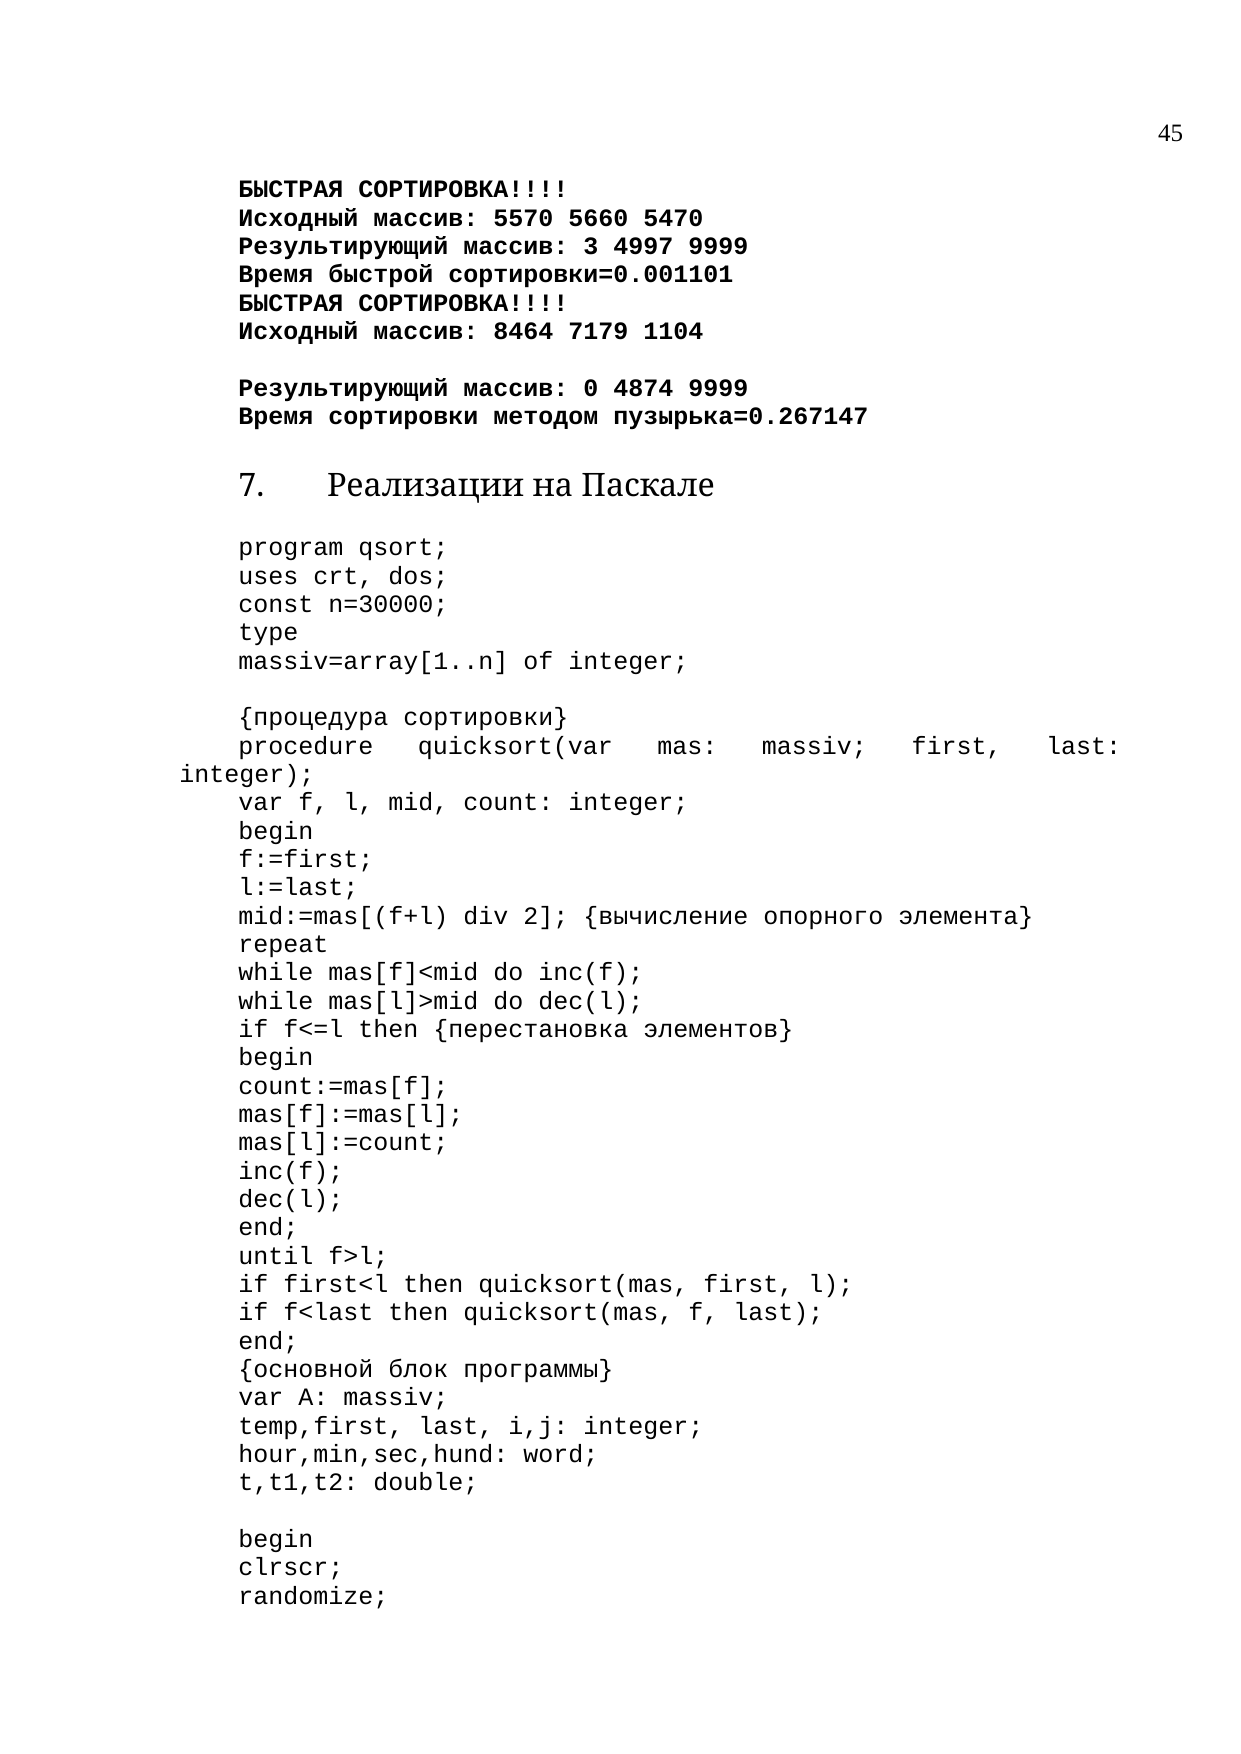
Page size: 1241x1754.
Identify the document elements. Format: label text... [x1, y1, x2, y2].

text var f, l, mid, count: integer; [179, 790, 1121, 818]
text clrscr; [179, 1555, 1121, 1583]
text if f<=l then {перестановка элементов} [179, 1017, 1121, 1045]
text БЫСТРАЯ СОРТИРОВКА!!!! [179, 290, 1121, 319]
text mid:=mas[(f+l) div 2]; {вычисление опорного элемента} [179, 903, 1121, 932]
text mas[l]:=count; [179, 1130, 1121, 1158]
text while mas[l]>mid do dec(l); [179, 988, 1121, 1017]
text temp,first, last, i,j: integer; [179, 1413, 1121, 1442]
subtitle Реализации на Паскале [179, 462, 1121, 506]
text begin [179, 818, 1121, 847]
text Результирующий массив: 0 4874 9999 [179, 375, 1121, 404]
text var A: massiv; [179, 1385, 1121, 1413]
text program qsort; [179, 535, 1121, 563]
text while mas[f]<mid do inc(f); [179, 960, 1121, 988]
text procedure quicksort(var mas: massiv; first, last: integer); [179, 733, 1121, 790]
text end; [179, 1215, 1121, 1243]
text begin [179, 1045, 1121, 1073]
text begin [179, 1527, 1121, 1555]
text randomize; [179, 1583, 1121, 1612]
text repeat [179, 932, 1121, 960]
text if first<l then quicksort(mas, first, l); [179, 1272, 1121, 1300]
text {процедура сортировки} [179, 705, 1121, 733]
text until f>l; [179, 1243, 1121, 1272]
text mas[f]:=mas[l]; [179, 1102, 1121, 1130]
text l:=last; [179, 875, 1121, 903]
text Результирующий массив: 3 4997 9999 [179, 234, 1121, 262]
text Исходный массив: 5570 5660 5470 [179, 205, 1121, 234]
text count:=mas[f]; [179, 1073, 1121, 1102]
text {основной блок программы} [179, 1357, 1121, 1385]
text type [179, 620, 1121, 648]
text Время cортировки методом пузырька=0.267147 [179, 404, 1121, 432]
text t,t1,t2: double; [179, 1470, 1121, 1498]
text БЫСТРАЯ СОРТИРОВКА!!!! [179, 177, 1121, 205]
text dec(l); [179, 1187, 1121, 1215]
text Время быстрой сортировки=0.001101 [179, 262, 1121, 290]
text inc(f); [179, 1158, 1121, 1187]
text uses crt, dos; [179, 563, 1121, 592]
text if f<last then quicksort(mas, f, last); [179, 1300, 1121, 1328]
text f:=first; [179, 847, 1121, 875]
text end; [179, 1328, 1121, 1357]
text Исходный массив: 8464 7179 1104 [179, 319, 1121, 347]
text const n=30000; [179, 592, 1121, 620]
text massiv=array[1..n] of integer; [179, 648, 1121, 677]
text hour,min,sec,hund: word; [179, 1442, 1121, 1470]
